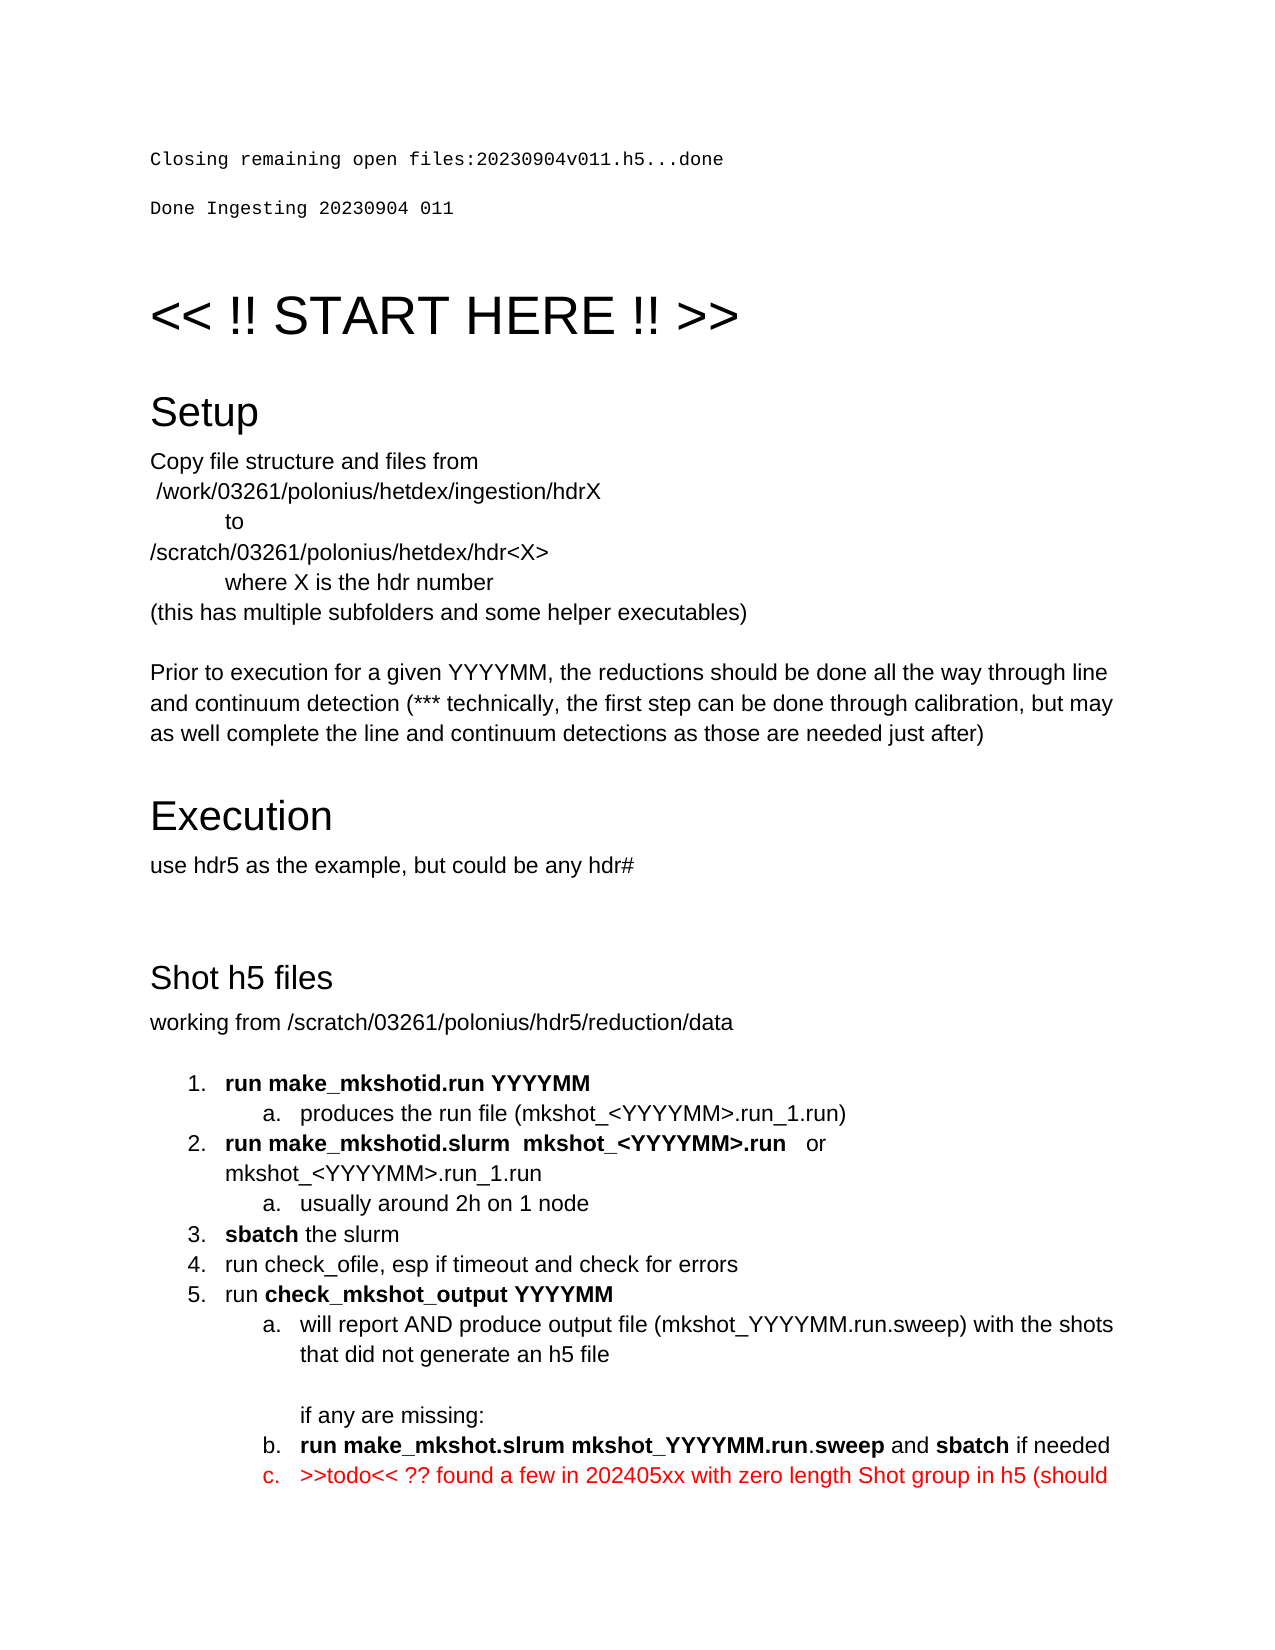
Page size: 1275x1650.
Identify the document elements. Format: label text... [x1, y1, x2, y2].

subtitle Setup [150, 387, 1125, 435]
list run make_mkshotid.run YYYYMM [187, 1069, 1125, 1096]
text Prior to execution for a given YYYYMM, the reductions should be done all the way through line and continuum detection (*** technically, the first step can be done through calibration, but may as well complete the line and continuum detections as those are needed just after) [150, 659, 1125, 746]
list run make_mkshotid.slurm mkshot_<YYYYMM>.run or mkshot_<YYYYMM>.run_1.run [187, 1130, 1125, 1187]
text /scratch/03261/polonius/hetdex/hdr<X> [150, 538, 1125, 565]
subtitle Execution [150, 792, 1125, 839]
title << !! START HERE !! >> [150, 283, 1125, 346]
list usually around 2h on 1 node [262, 1190, 1125, 1217]
list produces the run file (mkshot_<YYYYMM>.run_1.run) [262, 1100, 1125, 1126]
text working from /scratch/03261/polonius/hdr5/reduction/data [150, 1009, 1125, 1036]
list run make_mkshot.slrum mkshot_YYYYMM.run.sweep and sbatch if needed [262, 1432, 1125, 1458]
text Closing remaining open files:20230904v011.h5...done [150, 150, 1125, 171]
list sbatch the slurm [187, 1221, 1125, 1247]
text use hdr5 as the example, but could be any hdr# [150, 852, 1125, 878]
text Done Ingesting 20230904 011 [150, 199, 1125, 220]
subtitle Shot h5 files [150, 920, 1125, 997]
list run check_mkshot_output YYYYMM [187, 1281, 1125, 1307]
text if any are missing: [300, 1372, 1125, 1428]
list will report AND produce output file (mkshot_YYYYMM.run.sweep) with the shots that did not generate an h5 file [262, 1311, 1125, 1368]
list run check_ofile, esp if timeout and check for errors [187, 1251, 1125, 1277]
text (this has multiple subfolders and some helper executables) [150, 599, 1125, 625]
text /work/03261/polonius/hetdex/ingestion/hdrX [150, 478, 1125, 504]
text Copy file structure and files from [150, 448, 1125, 474]
text where X is the hdr number [150, 569, 1125, 595]
list >>todo<< ?? found a few in 202405xx with zero length Shot group in h5 (should [262, 1462, 1125, 1489]
text to [150, 508, 1125, 535]
